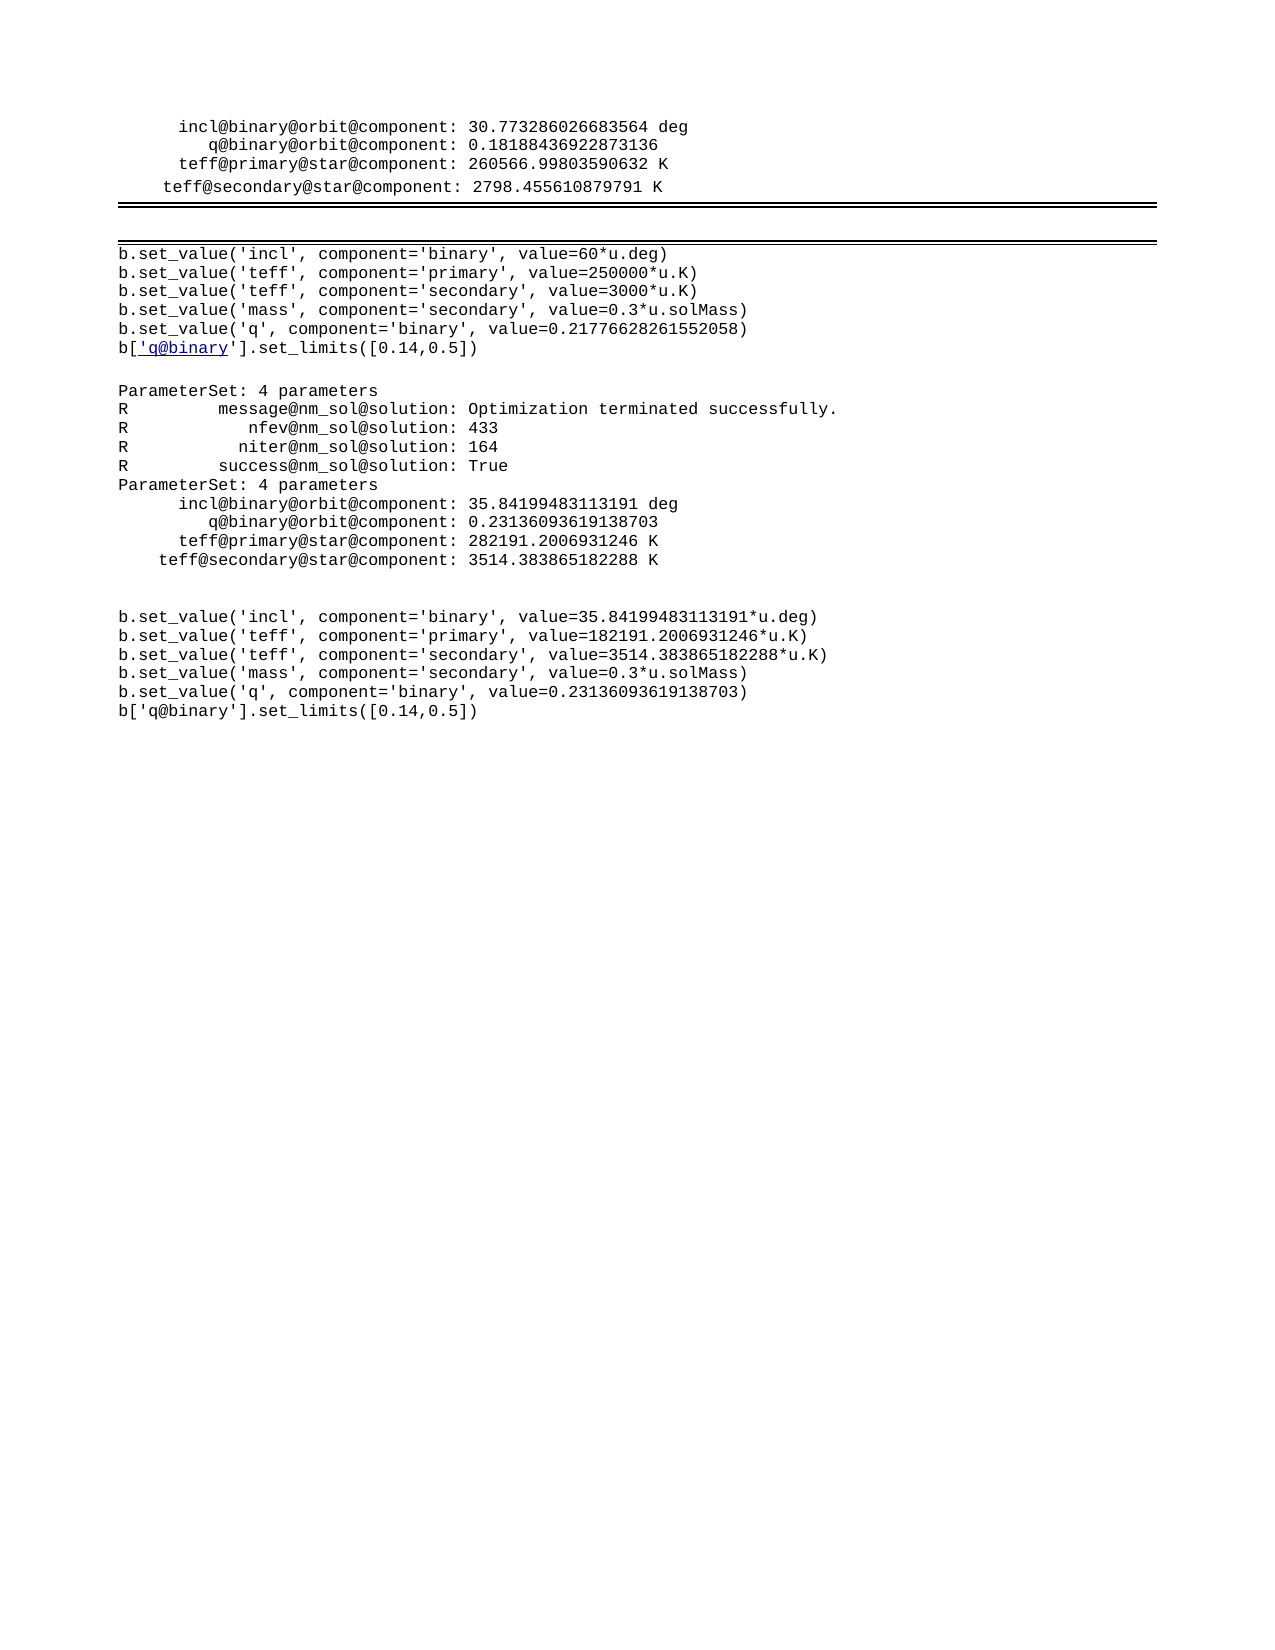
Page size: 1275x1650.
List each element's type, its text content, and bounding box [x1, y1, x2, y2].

text b.set_value('q', component='binary', value=0.23136093619138703) [118, 684, 1157, 703]
text teff@secondary@star@component: 3514.383865182288 K [118, 552, 1157, 571]
text R nfev@nm_sol@solution: 433 [118, 420, 1157, 439]
text R success@nm_sol@solution: True [118, 457, 1157, 476]
text teff@primary@star@component: 282191.2006931246 K [118, 533, 1157, 552]
text teff@secondary@star@component: 2798.455610879791 K [118, 175, 1157, 202]
text R niter@nm_sol@solution: 164 [118, 439, 1157, 457]
text q@binary@orbit@component: 0.18188436922873136 [118, 137, 1157, 156]
text b.set_value('mass', component='secondary', value=0.3*u.solMass) [118, 302, 1157, 321]
text b.set_value('incl', component='binary', value=35.84199483113191*u.deg) [118, 608, 1157, 627]
text incl@binary@orbit@component: 30.773286026683564 deg [118, 118, 1157, 137]
text teff@primary@star@component: 260566.99803590632 K [118, 156, 1157, 175]
text q@binary@orbit@component: 0.23136093619138703 [118, 514, 1157, 533]
text incl@binary@orbit@component: 35.84199483113191 deg [118, 495, 1157, 514]
text b.set_value('q', component='binary', value=0.21776628261552058) [118, 321, 1157, 339]
text b['q@binary'].set_limits([0.14,0.5]) [118, 339, 1157, 358]
text ParameterSet: 4 parameters [118, 382, 1157, 401]
text b.set_value('incl', component='binary', value=60*u.deg) [118, 245, 1157, 264]
text b.set_value('mass', component='secondary', value=0.3*u.solMass) [118, 665, 1157, 684]
text R message@nm_sol@solution: Optimization terminated successfully. [118, 401, 1157, 420]
text b.set_value('teff', component='primary', value=182191.2006931246*u.K) [118, 627, 1157, 646]
text b.set_value('teff', component='secondary', value=3000*u.K) [118, 283, 1157, 302]
text b.set_value('teff', component='primary', value=250000*u.K) [118, 264, 1157, 283]
text b['q@binary'].set_limits([0.14,0.5]) [118, 703, 1157, 721]
text b.set_value('teff', component='secondary', value=3514.383865182288*u.K) [118, 646, 1157, 665]
text ParameterSet: 4 parameters [118, 476, 1157, 495]
